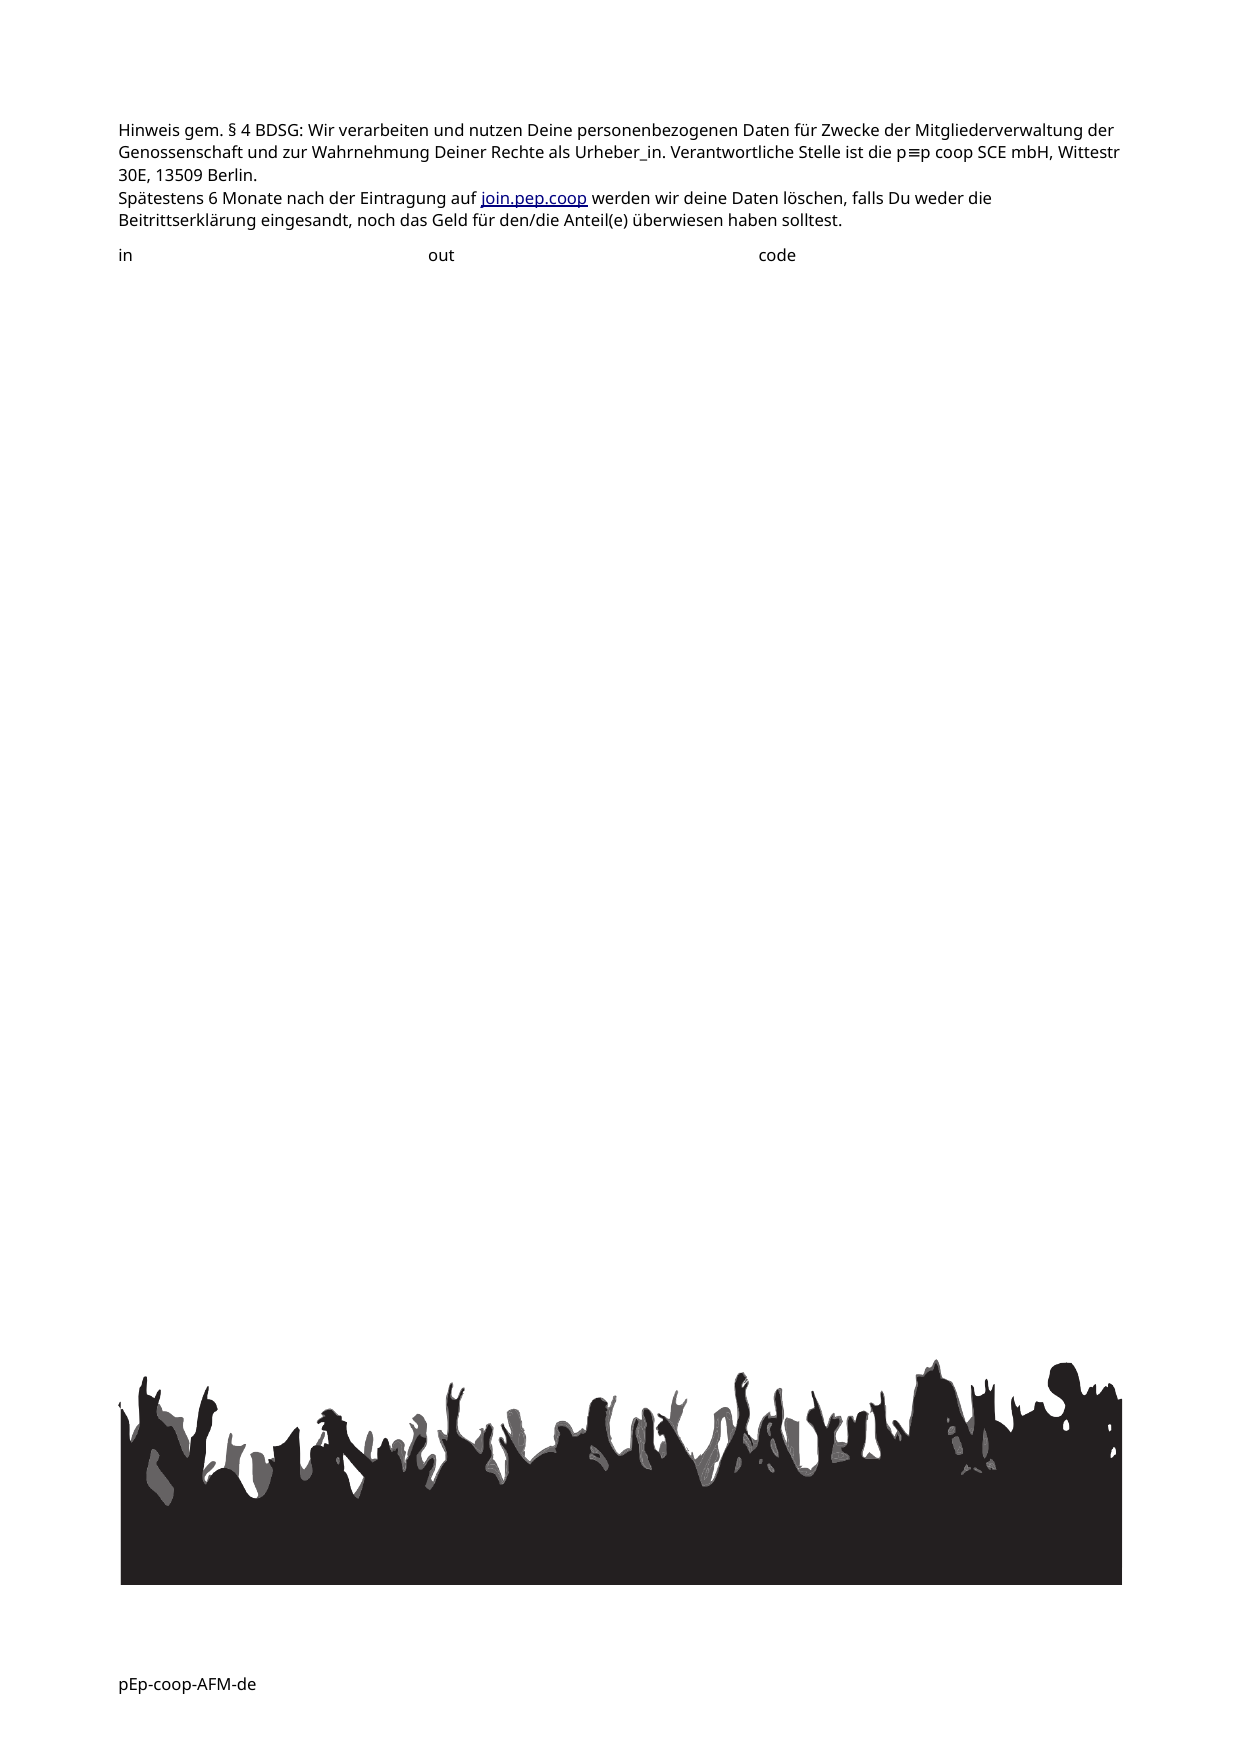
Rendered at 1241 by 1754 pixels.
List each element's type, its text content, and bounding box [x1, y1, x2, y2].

text Hinweis gem. § 4 BDSG: Wir verarbeiten und nutzen Deine personenbezogenen Daten für Zwecke der Mitgliederverwaltung der Genossenschaft und zur Wahrnehmung Deiner Rechte als Urheber_in. Verantwortliche Stelle ist die p≡p coop SCE mbH, Wittestr 30E, 13509 Berlin. [118, 118, 1122, 186]
text in [118, 244, 141, 271]
text [1087, 244, 1122, 271]
text Spätestens 6 Monate nach der Eintragung auf join.pep.coop werden wir deine Daten löschen, falls Du weder die Beitrittserklärung eingesandt, noch das Geld für den/die Anteil(e) überwiesen haben solltest. [118, 186, 1122, 232]
text out [415, 244, 459, 271]
picture [118, 1359, 1123, 1585]
text code [732, 244, 813, 271]
